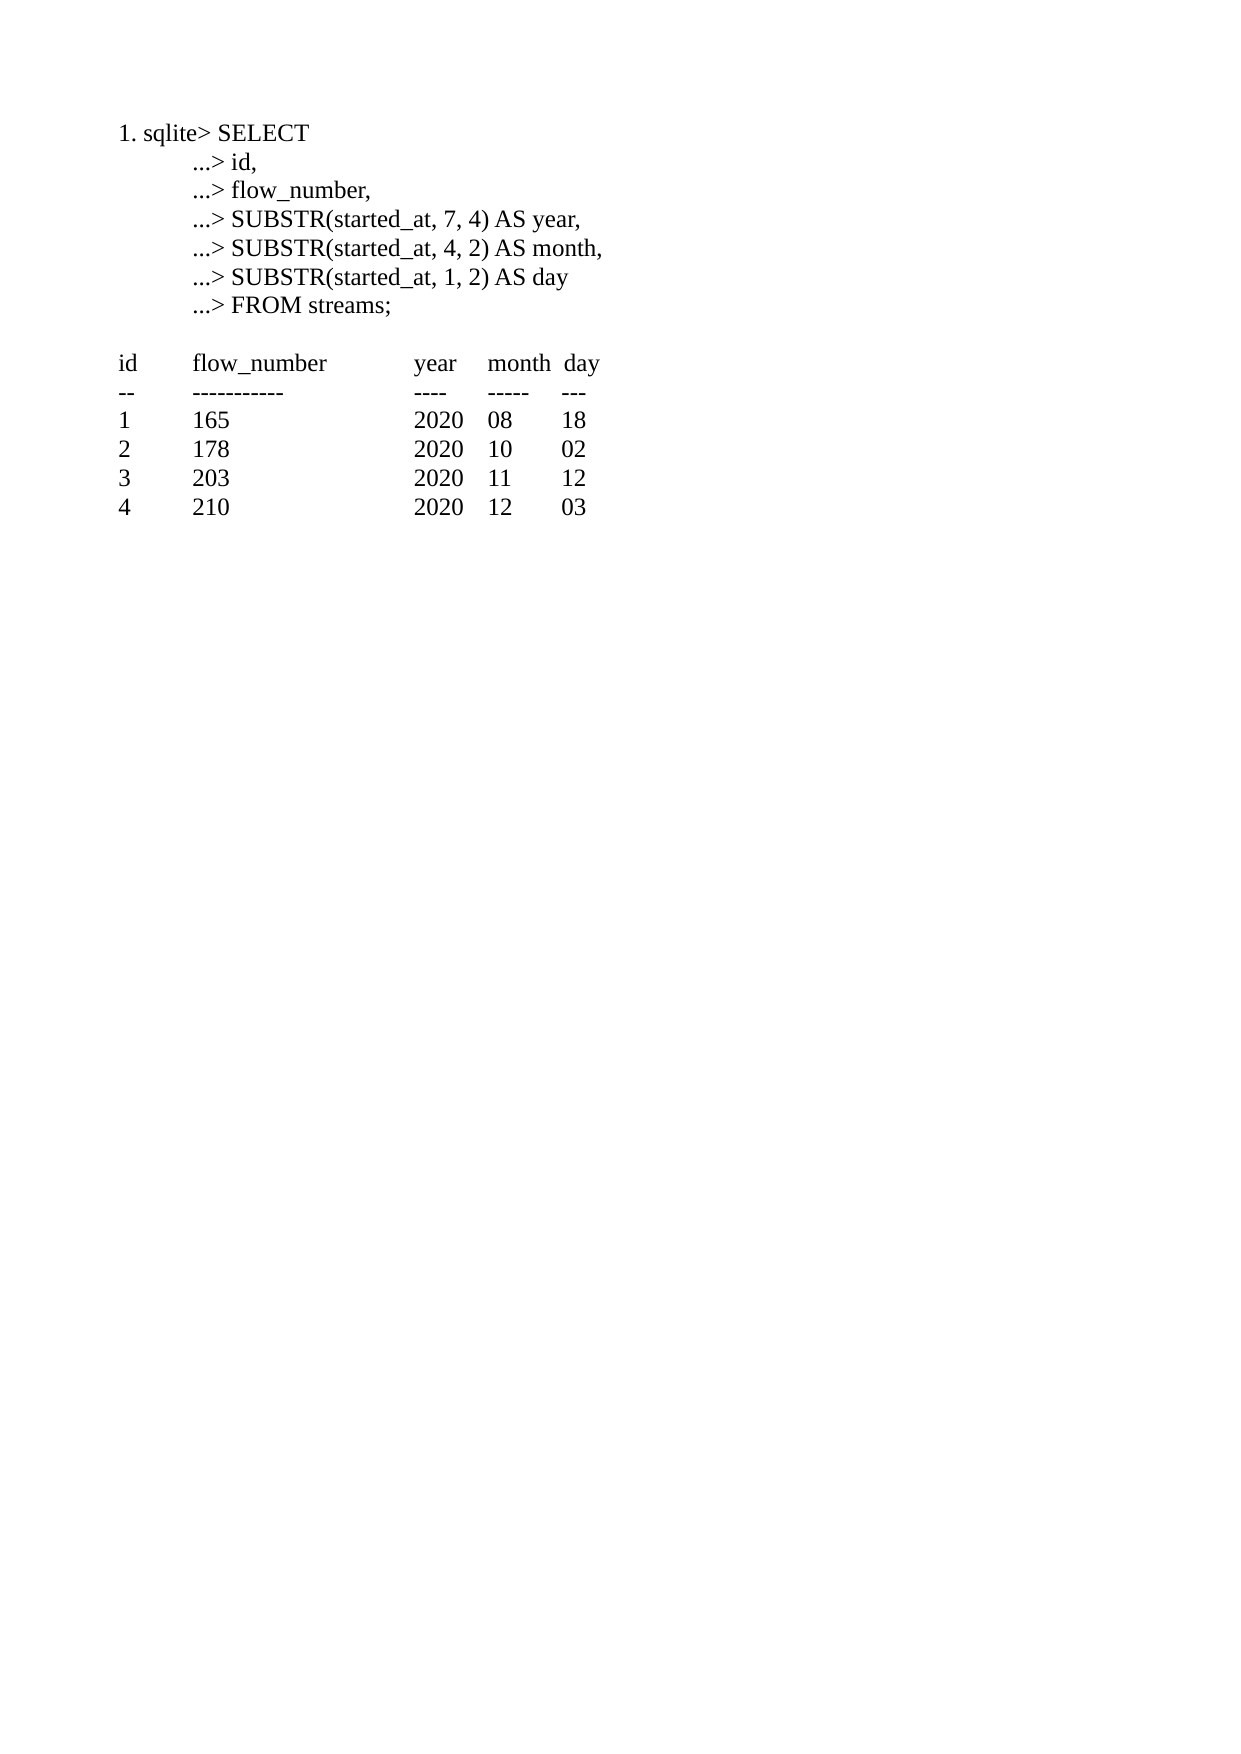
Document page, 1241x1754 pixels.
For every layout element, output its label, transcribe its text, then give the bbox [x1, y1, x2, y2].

text ...> SUBSTR(started_at, 1, 2) AS day [118, 262, 1122, 291]
text ...> FROM streams; [118, 291, 1122, 319]
text 4 210 2020 12 03 [118, 492, 1122, 521]
text id flow_number year month day [118, 348, 1122, 377]
text ...> id, [118, 147, 1122, 176]
text 2 178 2020 10 02 [118, 434, 1122, 463]
text 1 165 2020 08 18 [118, 406, 1122, 434]
text 1. sqlite> SELECT [118, 118, 1122, 147]
text -- ----------- ---- ----- --- [118, 377, 1122, 406]
text ...> SUBSTR(started_at, 7, 4) AS year, [118, 204, 1122, 233]
text ...> flow_number, [118, 176, 1122, 204]
text 3 203 2020 11 12 [118, 463, 1122, 492]
text ...> SUBSTR(started_at, 4, 2) AS month, [118, 233, 1122, 262]
